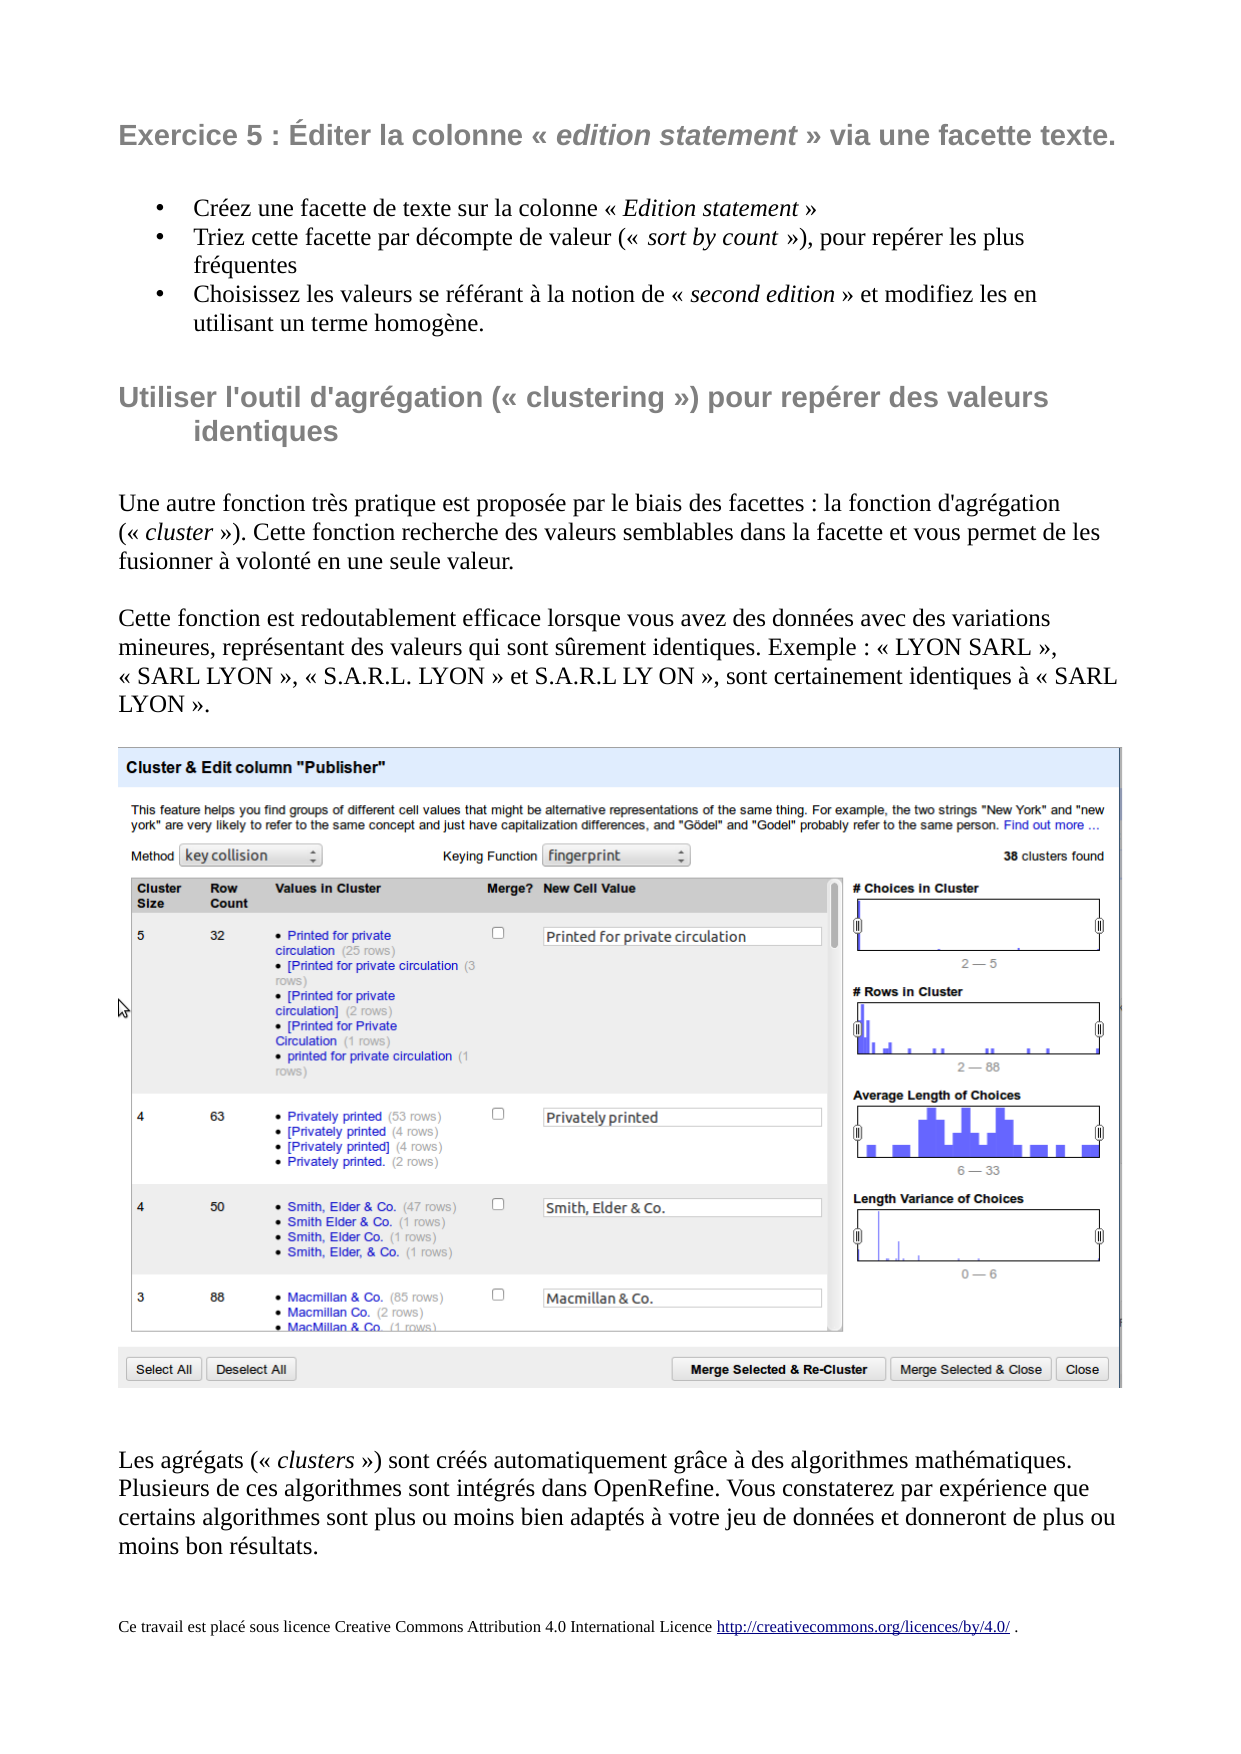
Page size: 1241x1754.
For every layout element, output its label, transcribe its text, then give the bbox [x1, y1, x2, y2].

list Triez cette facette par décompte de valeur (« sort by count »), pour repérer les plus fréquentes [156, 222, 1122, 279]
subtitle Utiliser l'outil d'agrégation (« clustering ») pour repérer des valeurs identiques [118, 380, 1122, 447]
text Les agrégats (« clusters ») sont créés automatiquement grâce à des algorithmes mathématiques. Plusieurs de ces algorithmes sont intégrés dans OpenRefine. Vous constaterez par expérience que certains algorithmes sont plus ou moins bien adaptés à votre jeu de données et donneront de plus ou moins bon résultats. [118, 1445, 1122, 1560]
list Créez une facette de texte sur la colonne « Edition statement » [156, 193, 1122, 222]
picture [118, 747, 1123, 1388]
text Cette fonction est redoutablement efficace lorsque vous avez des données avec des variations mineures, représentant des valeurs qui sont sûrement identiques. Exemple : « LYON SARL », « SARL LYON », « S.A.R.L. LYON » et S.A.R.L LY ON », sont certainement identiques à « SARL LYON ». [118, 603, 1122, 718]
subtitle Exercice 5 : Éditer la colonne « edition statement » via une facette texte. [118, 118, 1122, 152]
list Choisissez les valeurs se référant à la notion de « second edition » et modifiez les en utilisant un terme homogène. [156, 279, 1122, 337]
text Une autre fonction très pratique est proposée par le biais des facettes : la fonction d'agrégation (« cluster »). Cette fonction recherche des valeurs semblables dans la facette et vous permet de les fusionner à volonté en une seule valeur. [118, 488, 1122, 574]
